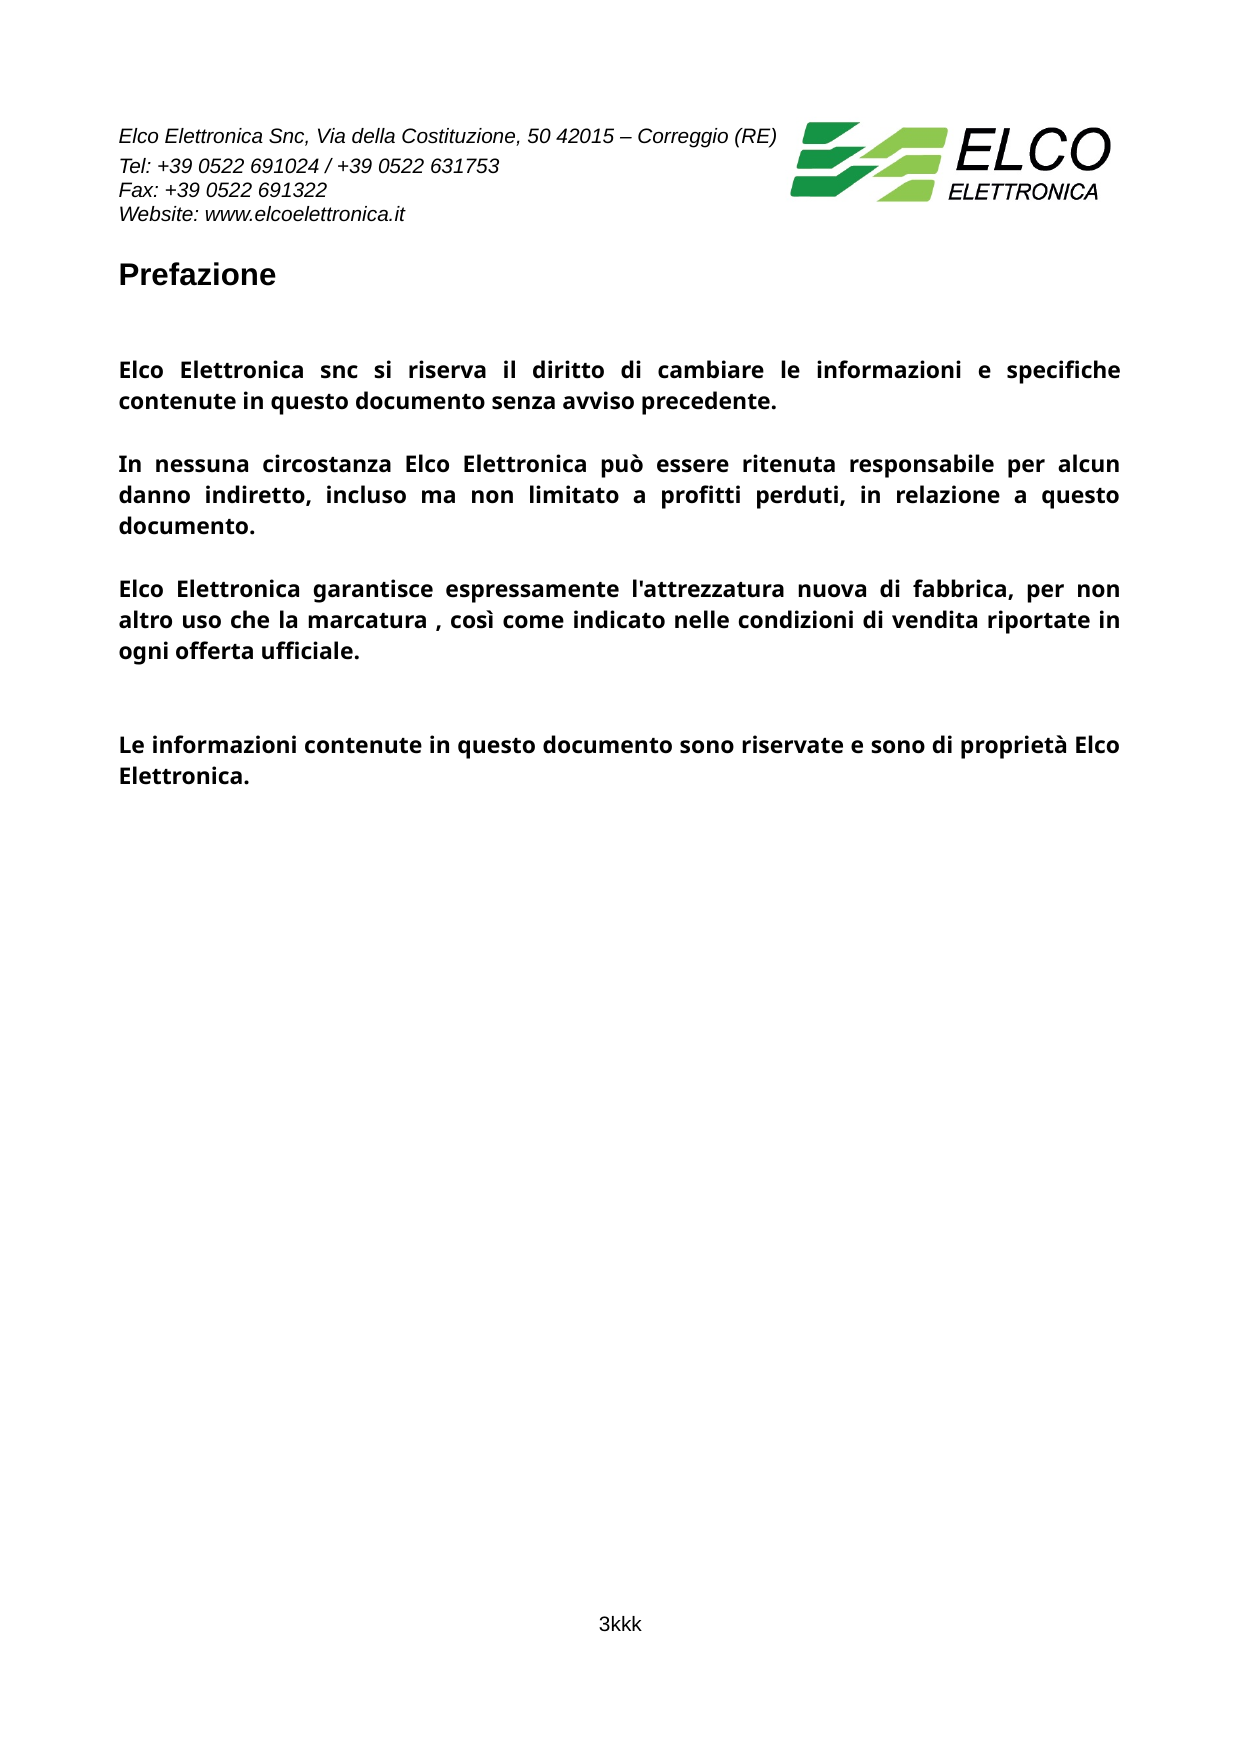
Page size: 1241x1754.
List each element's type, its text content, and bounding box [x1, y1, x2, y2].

picture [785, 106, 1122, 208]
subtitle Prefazione [118, 256, 1122, 291]
text Elco Elettronica snc si riserva il diritto di cambiare le informazioni e specifiche contenute in questo documento senza avviso precedente. [118, 354, 1122, 416]
text In nessuna circostanza Elco Elettronica può essere ritenuta responsabile per alcun danno indiretto, incluso ma non limitato a profitti perduti, in relazione a questo documento. [118, 448, 1122, 541]
text Le informazioni contenute in questo documento sono riservate e sono di proprietà Elco Elettronica. [118, 729, 1122, 791]
text Elco Elettronica garantisce espressamente l'attrezzatura nuova di fabbrica, per non altro uso che la marcatura , così come indicato nelle condizioni di vendita riportate in ogni offerta ufficiale. [118, 573, 1122, 666]
